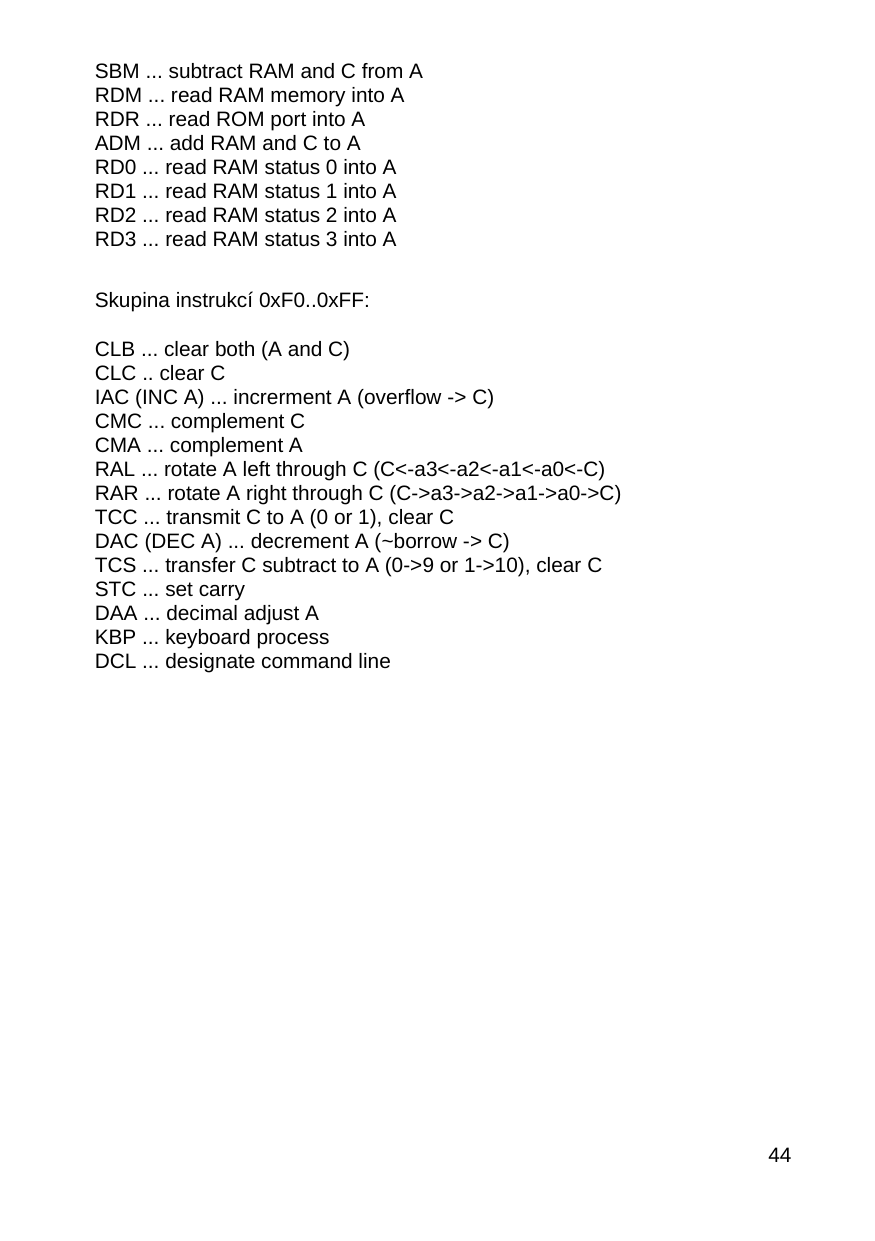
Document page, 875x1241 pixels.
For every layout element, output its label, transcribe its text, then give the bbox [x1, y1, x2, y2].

text SBM ... subtract RAM and C from A [94, 59, 791, 83]
text KBP ... keyboard process [94, 625, 791, 649]
text RAR ... rotate A right through C (C->a3->a2->a1->a0->C) [94, 481, 791, 505]
text STC ... set carry [94, 577, 791, 601]
text RD3 ... read RAM status 3 into A [94, 227, 791, 251]
text RD2 ... read RAM status 2 into A [94, 203, 791, 227]
text RAL ... rotate A left through C (C<-a3<-a2<-a1<-a0<-C) [94, 457, 791, 481]
text RD1 ... read RAM status 1 into A [94, 179, 791, 203]
text TCC ... transmit C to A (0 or 1), clear C [94, 505, 791, 529]
text CLC .. clear C [94, 361, 791, 385]
text Skupina instrukcí 0xF0..0xFF: [94, 288, 791, 312]
text CMA ... complement A [94, 433, 791, 457]
text RDR ... read ROM port into A [94, 107, 791, 131]
text DCL ... designate command line [94, 649, 791, 673]
text CMC ... complement C [94, 409, 791, 433]
text TCS ... transfer C subtract to A (0->9 or 1->10), clear C [94, 553, 791, 577]
text DAC (DEC A) ... decrement A (~borrow -> C) [94, 529, 791, 553]
text IAC (INC A) ... increrment A (overflow -> C) [94, 385, 791, 409]
text CLB ... clear both (A and C) [94, 337, 791, 361]
text RDM ... read RAM memory into A [94, 83, 791, 107]
text RD0 ... read RAM status 0 into A [94, 155, 791, 179]
text DAA ... decimal adjust A [94, 601, 791, 625]
text ADM ... add RAM and C to A [94, 131, 791, 155]
